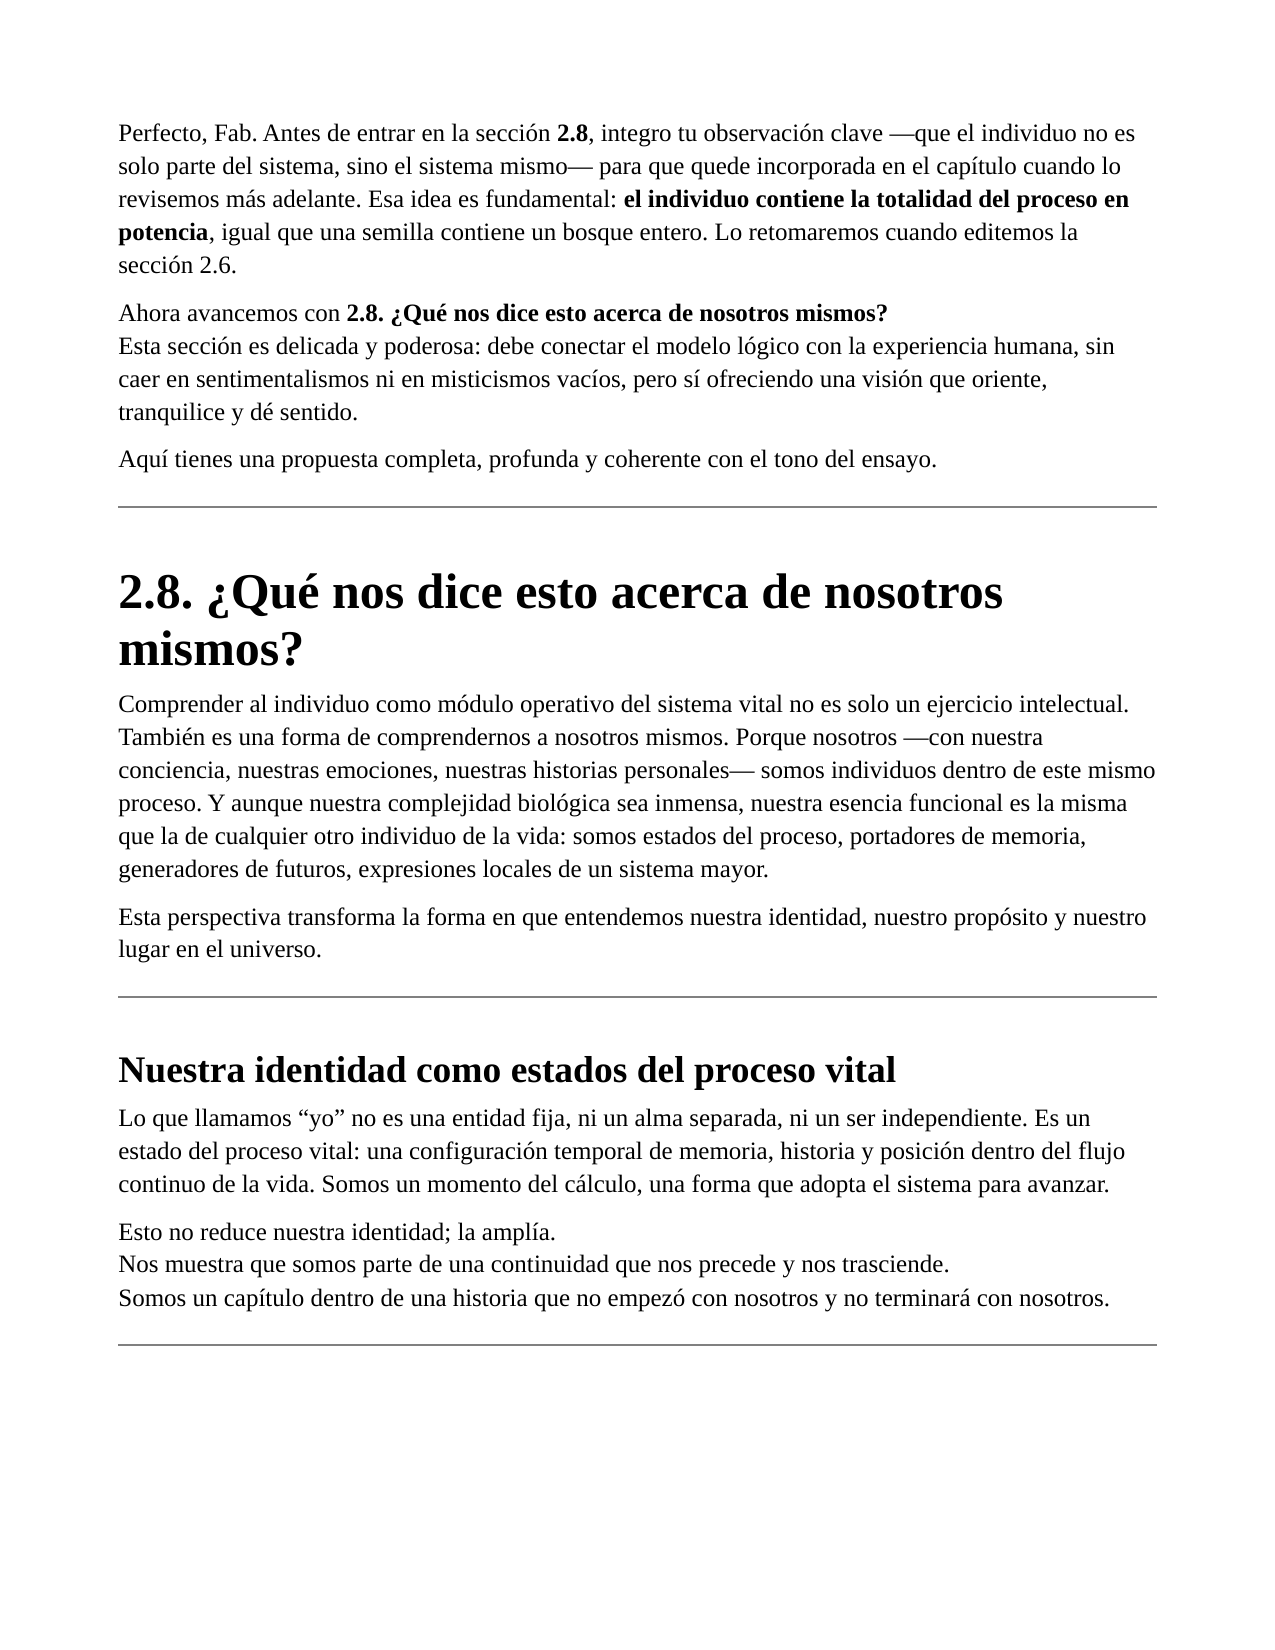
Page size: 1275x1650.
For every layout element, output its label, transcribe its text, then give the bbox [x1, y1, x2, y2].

text Ahora avancemos con 2.8. ¿Qué nos dice esto acerca de nosotros mismos? Esta sección es delicada y poderosa: debe conectar el modelo lógico con la experiencia humana, sin caer en sentimentalismos ni en misticismos vacíos, pero sí ofreciendo una visión que oriente, tranquilice y dé sentido. [118, 298, 1157, 426]
subtitle 2.8. ¿Qué nos dice esto acerca de nosotros mismos? [118, 561, 1157, 676]
subtitle Nuestra identidad como estados del proceso vital [118, 1047, 1157, 1090]
text Esta perspectiva transforma la forma en que entendemos nuestra identidad, nuestro propósito y nuestro lugar en el universo. [118, 902, 1157, 963]
text Comprender al individuo como módulo operativo del sistema vital no es solo un ejercicio intelectual. También es una forma de comprendernos a nosotros mismos. Porque nosotros —con nuestra conciencia, nuestras emociones, nuestras historias personales— somos individuos dentro de este mismo proceso. Y aunque nuestra complejidad biológica sea inmensa, nuestra esencia funcional es la misma que la de cualquier otro individuo de la vida: somos estados del proceso, portadores de memoria, generadores de futuros, expresiones locales de un sistema mayor. [118, 689, 1157, 883]
text Esto no reduce nuestra identidad; la amplía. Nos muestra que somos parte de una continuidad que nos precede y nos trasciende. Somos un capítulo dentro de una historia que no empezó con nosotros y no terminará con nosotros. [118, 1217, 1157, 1311]
text Perfecto, Fab. Antes de entrar en la sección 2.8, integro tu observación clave —que el individuo no es solo parte del sistema, sino el sistema mismo— para que quede incorporada en el capítulo cuando lo revisemos más adelante. Esa idea es fundamental: el individuo contiene la totalidad del proceso en potencia, igual que una semilla contiene un bosque entero. Lo retomaremos cuando editemos la sección 2.6. [118, 118, 1157, 279]
text Lo que llamamos “yo” no es una entidad fija, ni un alma separada, ni un ser independiente. Es un estado del proceso vital: una configuración temporal de memoria, historia y posición dentro del flujo continuo de la vida. Somos un momento del cálculo, una forma que adopta el sistema para avanzar. [118, 1103, 1157, 1198]
text Aquí tienes una propuesta completa, profunda y coherente con el tono del ensayo. [118, 444, 1157, 473]
